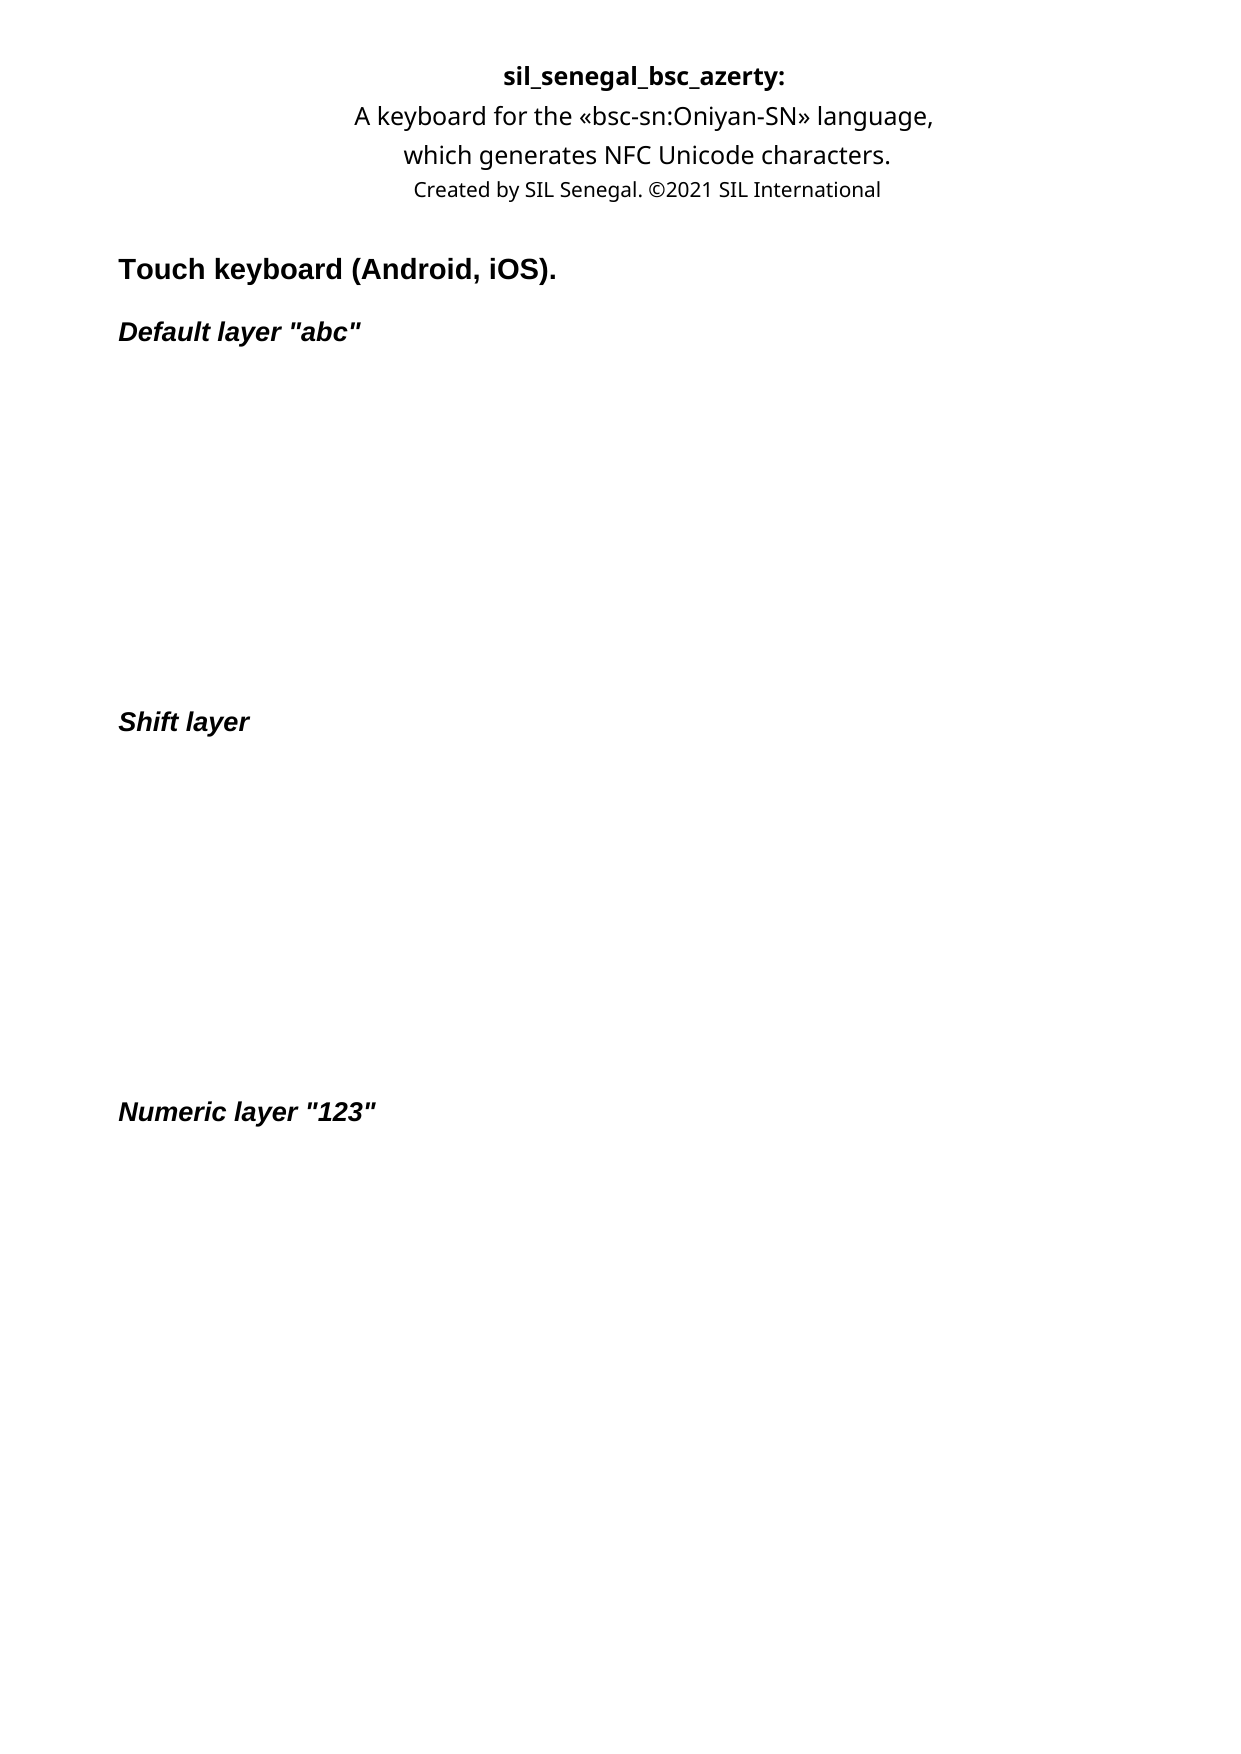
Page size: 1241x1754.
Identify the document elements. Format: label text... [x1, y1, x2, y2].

subtitle Touch keyboard (Android, iOS). [118, 252, 1181, 286]
table_header [118, 59, 238, 238]
table_cell Shift layer [118, 694, 1101, 1084]
table_cell Numeric layer "123" [118, 1084, 1101, 1474]
table_header [1029, 59, 1050, 238]
table_header [1050, 59, 1181, 238]
table_header [238, 59, 266, 238]
table_header sil_senegal_bsc_azerty: A keyboard for the «bsc-sn:Oniyan-SN» language, which generates NFC Unicode characters. Created by SIL Senegal. ©2021 SIL International [266, 59, 1029, 238]
table_header Default layer "abc" [118, 304, 1101, 693]
